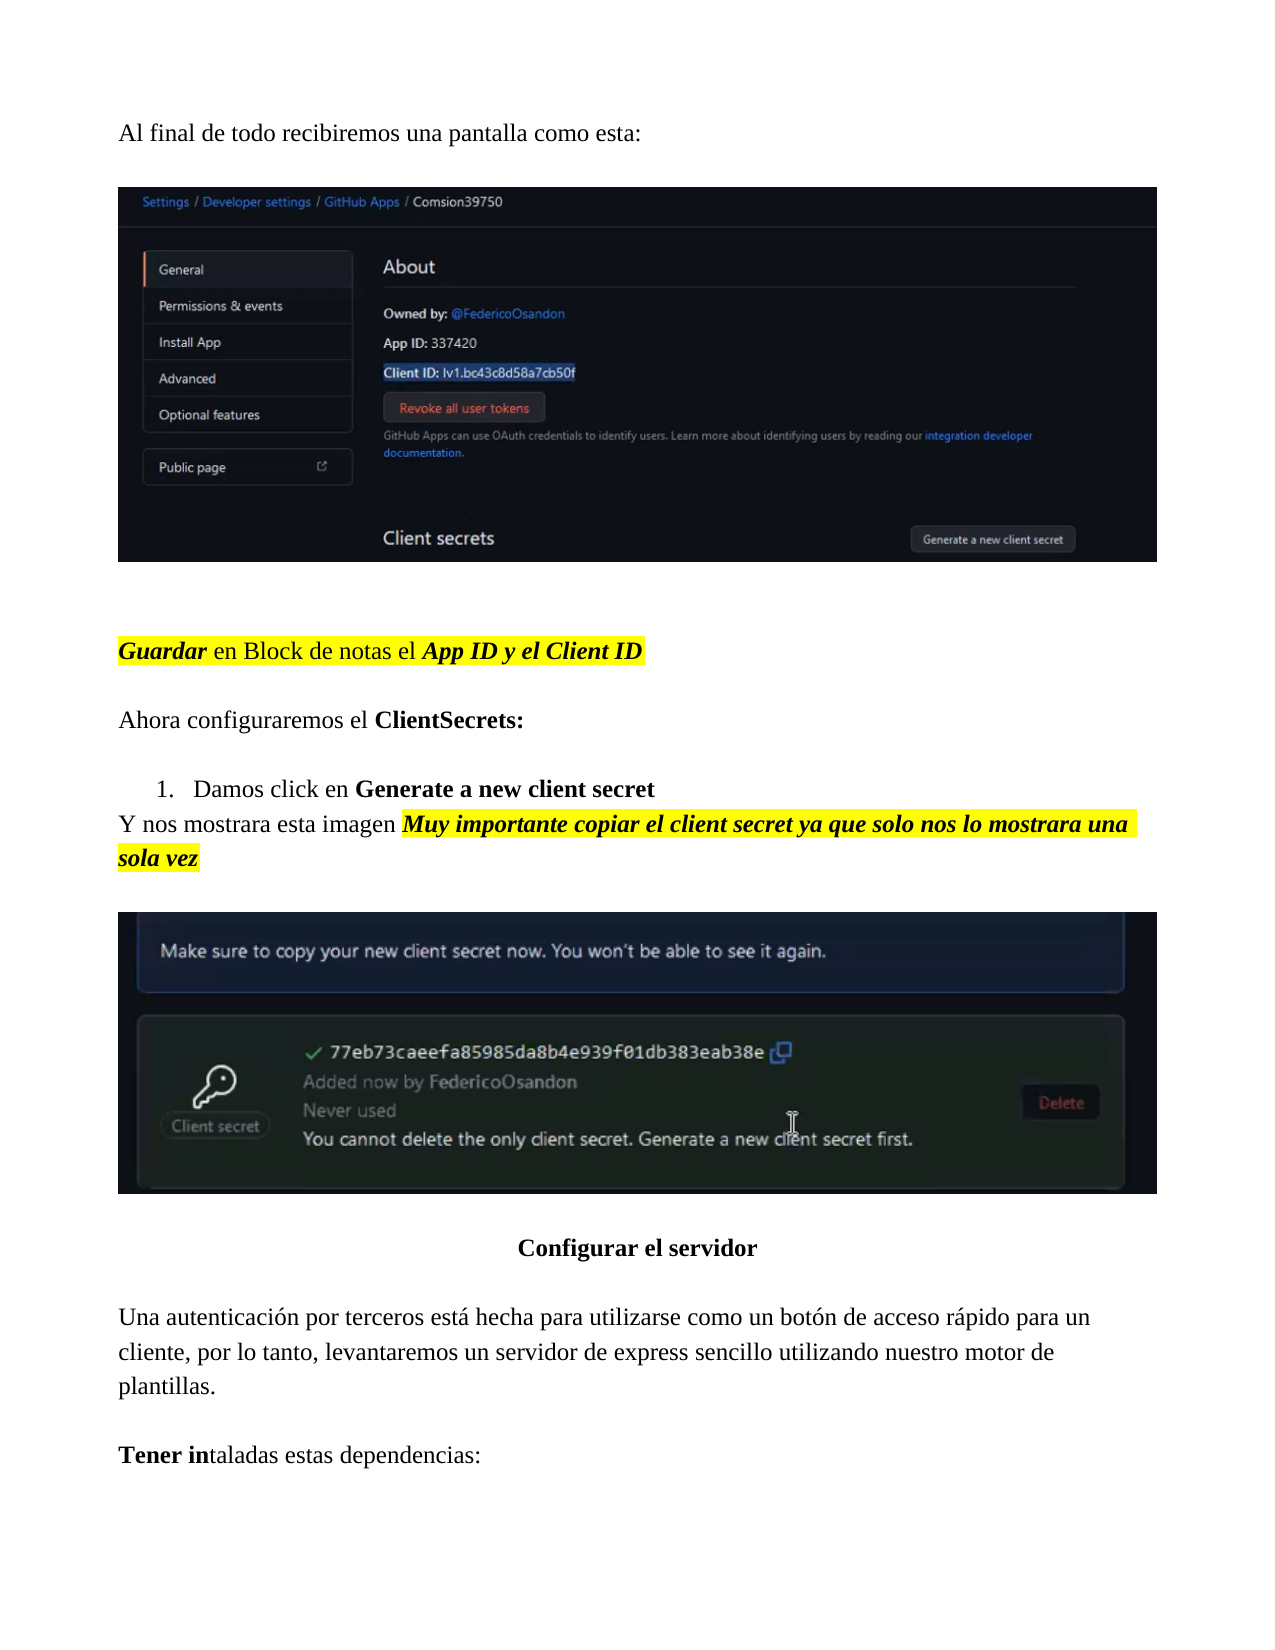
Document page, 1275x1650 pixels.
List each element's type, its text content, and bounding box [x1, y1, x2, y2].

text Guardar en Block de notas el App ID y el Client ID [118, 636, 1157, 665]
picture [118, 912, 1157, 1194]
text Una autenticación por terceros está hecha para utilizarse como un botón de acceso rápido para un cliente, por lo tanto, levantaremos un servidor de express sencillo utilizando nuestro motor de plantillas. [118, 1302, 1157, 1400]
text Ahora configuraremos el ClientSecrets: [118, 705, 1157, 734]
text Configurar el servidor [118, 1233, 1157, 1262]
picture [118, 187, 1157, 562]
list Damos click en Generate a new client secret [156, 774, 1157, 803]
text Al final de todo recibiremos una pantalla como esta: [118, 118, 1157, 147]
text Y nos mostrara esta imagen Muy importante copiar el client secret ya que solo nos lo mostrara una sola vez [118, 809, 1157, 872]
text Tener intaladas estas dependencias: [118, 1440, 1157, 1469]
